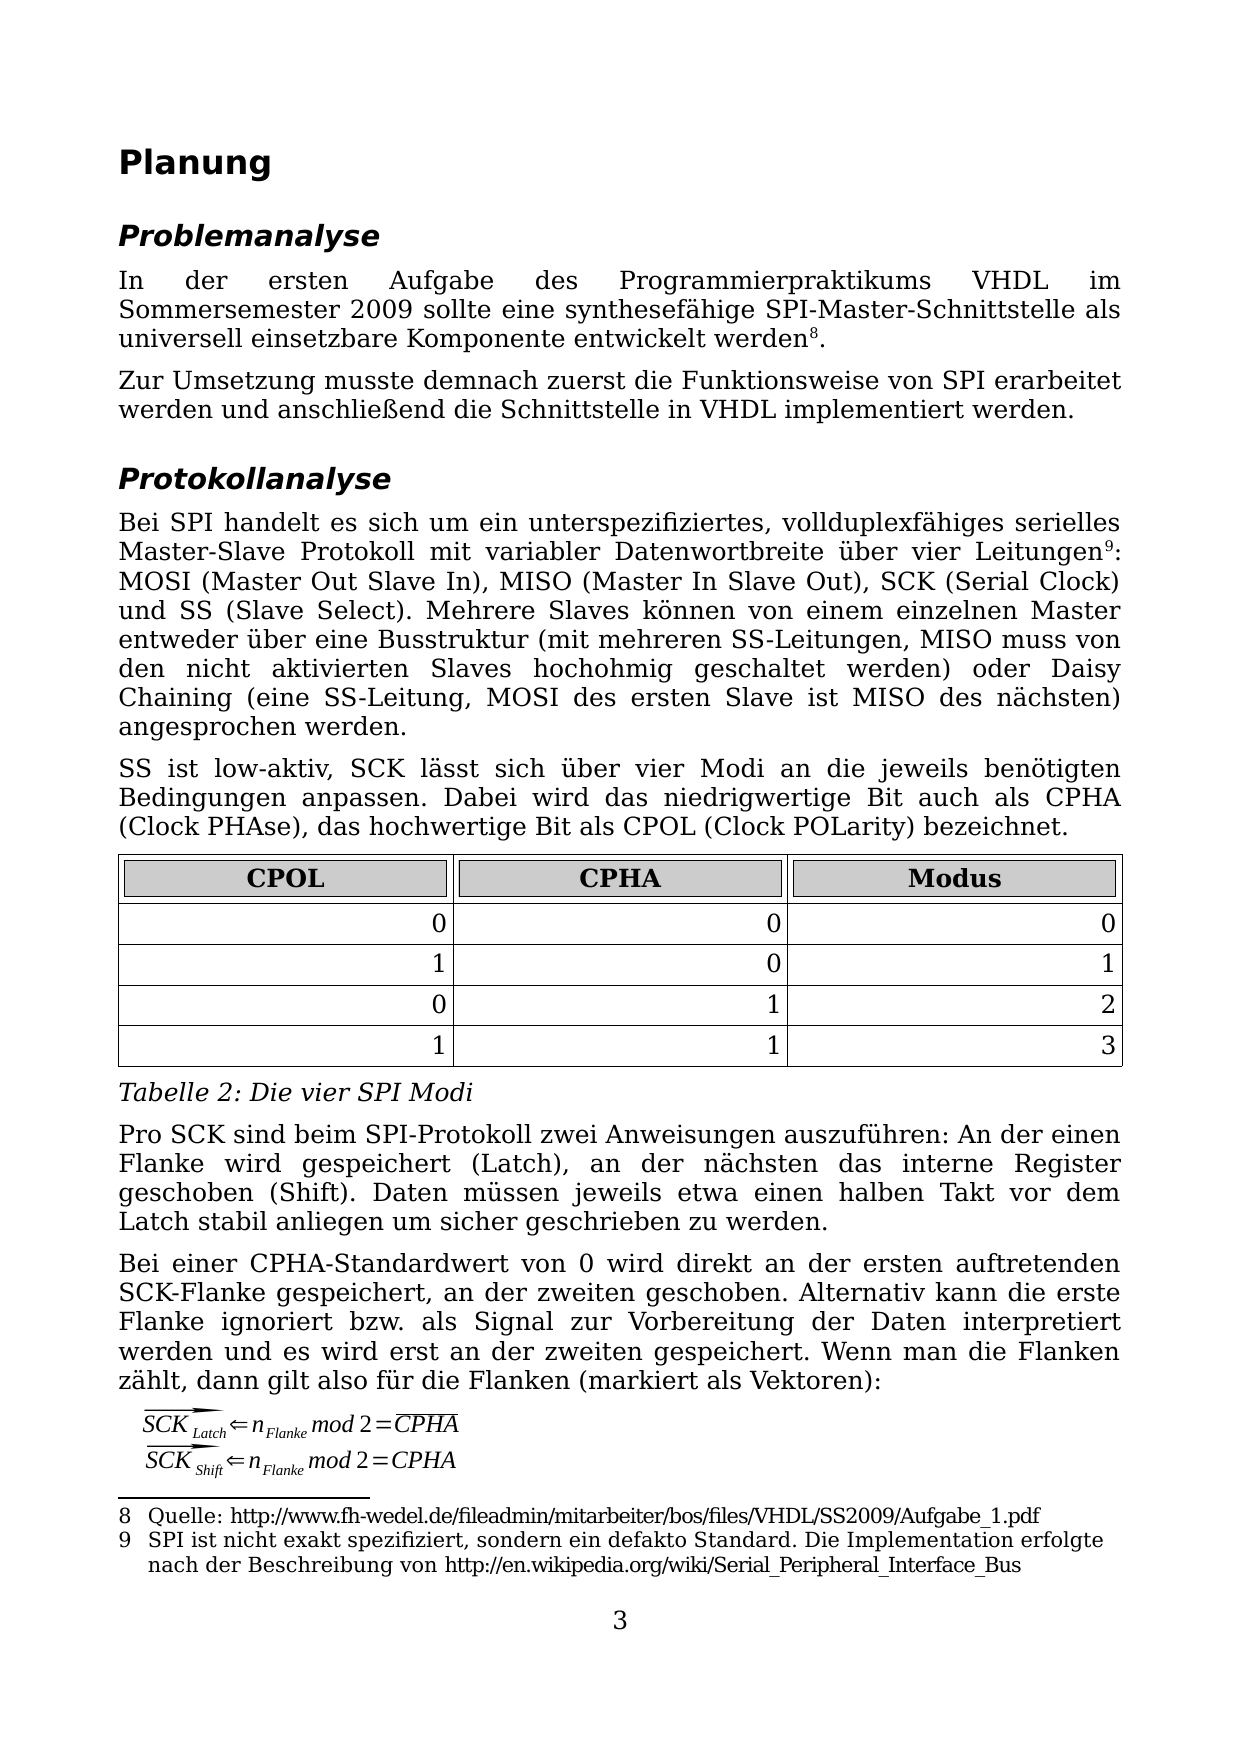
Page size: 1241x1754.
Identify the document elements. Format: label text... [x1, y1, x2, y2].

table_cell 0 [788, 904, 1122, 944]
table_cell 1 [454, 986, 787, 1025]
table_header CPOL [119, 855, 453, 903]
table_cell 1 [454, 1026, 787, 1066]
text SS ist low-aktiv, SCK lässt sich über vier Modi an die jeweils benötigten Bedingungen anpassen. Dabei wird das niedrigwertige Bit auch als CPHA (Clock PHAse), das hochwertige Bit als CPOL (Clock POLarity) bezeichnet. [118, 754, 1122, 842]
text Quelle: http://www.fh-wedel.de/fileadmin/mitarbeiter/bos/files/VHDL/SS2009/Aufgabe_1.pdf [118, 1504, 1122, 1528]
table_cell 0 [454, 945, 787, 984]
table_header Modus [788, 855, 1122, 903]
table_cell 1 [119, 1026, 453, 1066]
table_cell 0 [119, 986, 453, 1025]
subtitle Protokollanalyse [118, 462, 1122, 496]
table_cell 3 [788, 1026, 1122, 1066]
text Bei SPI handelt es sich um ein unterspezifiziertes, vollduplexfähiges serielles Master-Slave Protokoll mit variabler Datenwortbreite über vier Leitungen: MOSI (Master Out Slave In), MISO (Master In Slave Out), SCK (Serial Clock) und SS (Slave Select). Mehrere Slaves können von einem einzelnen Master entweder über eine Busstruktur (mit mehreren SS-Leitungen, MISO muss von den nicht aktivierten Slaves hochohmig geschaltet werden) oder Daisy Chaining (eine SS-Leitung, MOSI des ersten Slave ist MISO des nächsten) angesprochen werden. [118, 508, 1122, 742]
text Bei einer CPHA-Standardwert von 0 wird direkt an der ersten auftretenden SCK-Flanke gespeichert, an der zweiten geschoben. Alternativ kann die erste Flanke ignoriert bzw. als Signal zur Vorbereitung der Daten interpretiert werden und es wird erst an der zweiten gespeichert. Wenn man die Flanken zählt, dann gilt also für die Flanken (markiert als Vektoren): [118, 1249, 1122, 1395]
table_cell 1 [788, 945, 1122, 984]
text SPI ist nicht exakt spezifiziert, sondern ein defakto Standard. Die Implementation erfolgte nach der Beschreibung von http://en.wikipedia.org/wiki/Serial_Peripheral_Interface_Bus [118, 1528, 1122, 1577]
table_cell 0 [119, 904, 453, 944]
table_cell 0 [454, 904, 787, 944]
text In der ersten Aufgabe des Programmierpraktikums VHDL im Sommersemester 2009 sollte eine synthesefähige SPI-Master-Schnittstelle als universell einsetzbare Komponente entwickelt werden. [118, 266, 1122, 354]
subtitle Problemanalyse [118, 220, 1122, 254]
text Zur Umsetzung musste demnach zuerst die Funktionsweise von SPI erarbeitet werden und anschließend die Schnittstelle in VHDL implementiert werden. [118, 366, 1122, 424]
text Pro SCK sind beim SPI-Protokoll zwei Anweisungen auszuführen: An der einen Flanke wird gespeichert (Latch), an der nächsten das interne Register geschoben (Shift). Daten müssen jeweils etwa einen halben Takt vor dem Latch stabil anliegen um sicher geschrieben zu werden. [118, 1120, 1122, 1237]
table_cell 1 [119, 945, 453, 984]
table_cell 2 [788, 986, 1122, 1025]
subtitle Planung [118, 143, 1122, 182]
table_header CPHA [454, 855, 787, 903]
text Tabelle 2: Die vier SPI Modi [118, 1078, 1122, 1108]
